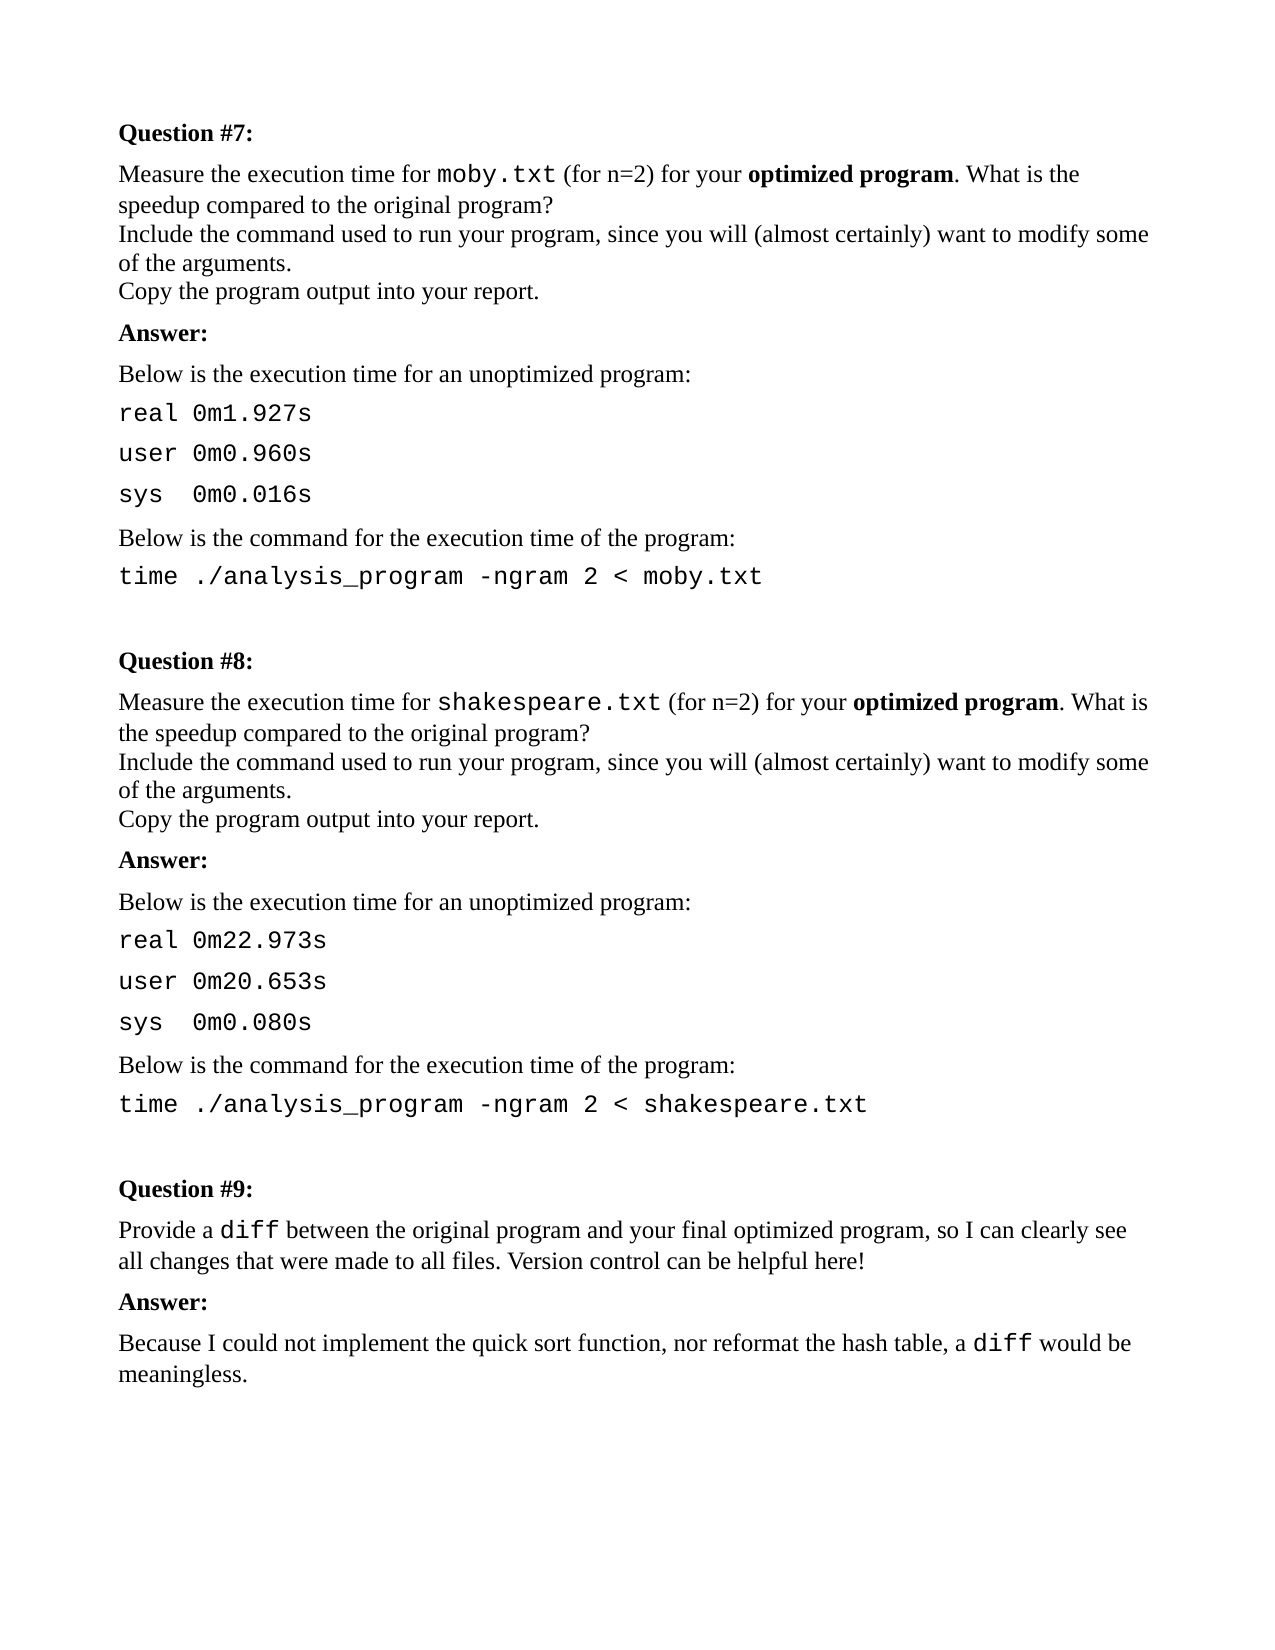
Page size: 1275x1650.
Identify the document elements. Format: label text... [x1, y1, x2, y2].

text sys 0m0.080s [118, 1010, 1157, 1038]
text Below is the execution time for an unoptimized program: [118, 887, 1157, 916]
text Below is the command for the execution time of the program: [118, 523, 1157, 551]
text Question #9: [118, 1174, 1157, 1203]
text time ./analysis_program -ngram 2 < shakespeare.txt [118, 1092, 1157, 1120]
text Measure the execution time for shakespeare.txt (for n=2) for your optimized program. What is the speedup compared to the original program? Include the command used to run your program, since you will (almost certainly) want to modify some of the arguments. Copy the program output into your report. [118, 687, 1157, 833]
text Provide a diff between the original program and your final optimized program, so I can clearly see all changes that were made to all files. Version control can be helpful here! [118, 1215, 1157, 1275]
text Question #7: [118, 118, 1157, 147]
text time ./analysis_program -ngram 2 < moby.txt [118, 564, 1157, 592]
text user 0m0.960s [118, 441, 1157, 469]
text Answer: [118, 318, 1157, 346]
text Below is the execution time for an unoptimized program: [118, 359, 1157, 388]
text Because I could not implement the quick sort function, nor reformat the hash table, a diff would be meaningless. [118, 1328, 1157, 1388]
text real 0m22.973s [118, 928, 1157, 956]
text user 0m20.653s [118, 969, 1157, 997]
text Measure the execution time for moby.txt (for n=2) for your optimized program. What is the speedup compared to the original program? Include the command used to run your program, since you will (almost certainly) want to modify some of the arguments. Copy the program output into your report. [118, 159, 1157, 305]
text Question #8: [118, 646, 1157, 675]
text Answer: [118, 846, 1157, 874]
text Answer: [118, 1287, 1157, 1316]
text Below is the command for the execution time of the program: [118, 1051, 1157, 1079]
text sys 0m0.016s [118, 482, 1157, 510]
text real 0m1.927s [118, 400, 1157, 428]
